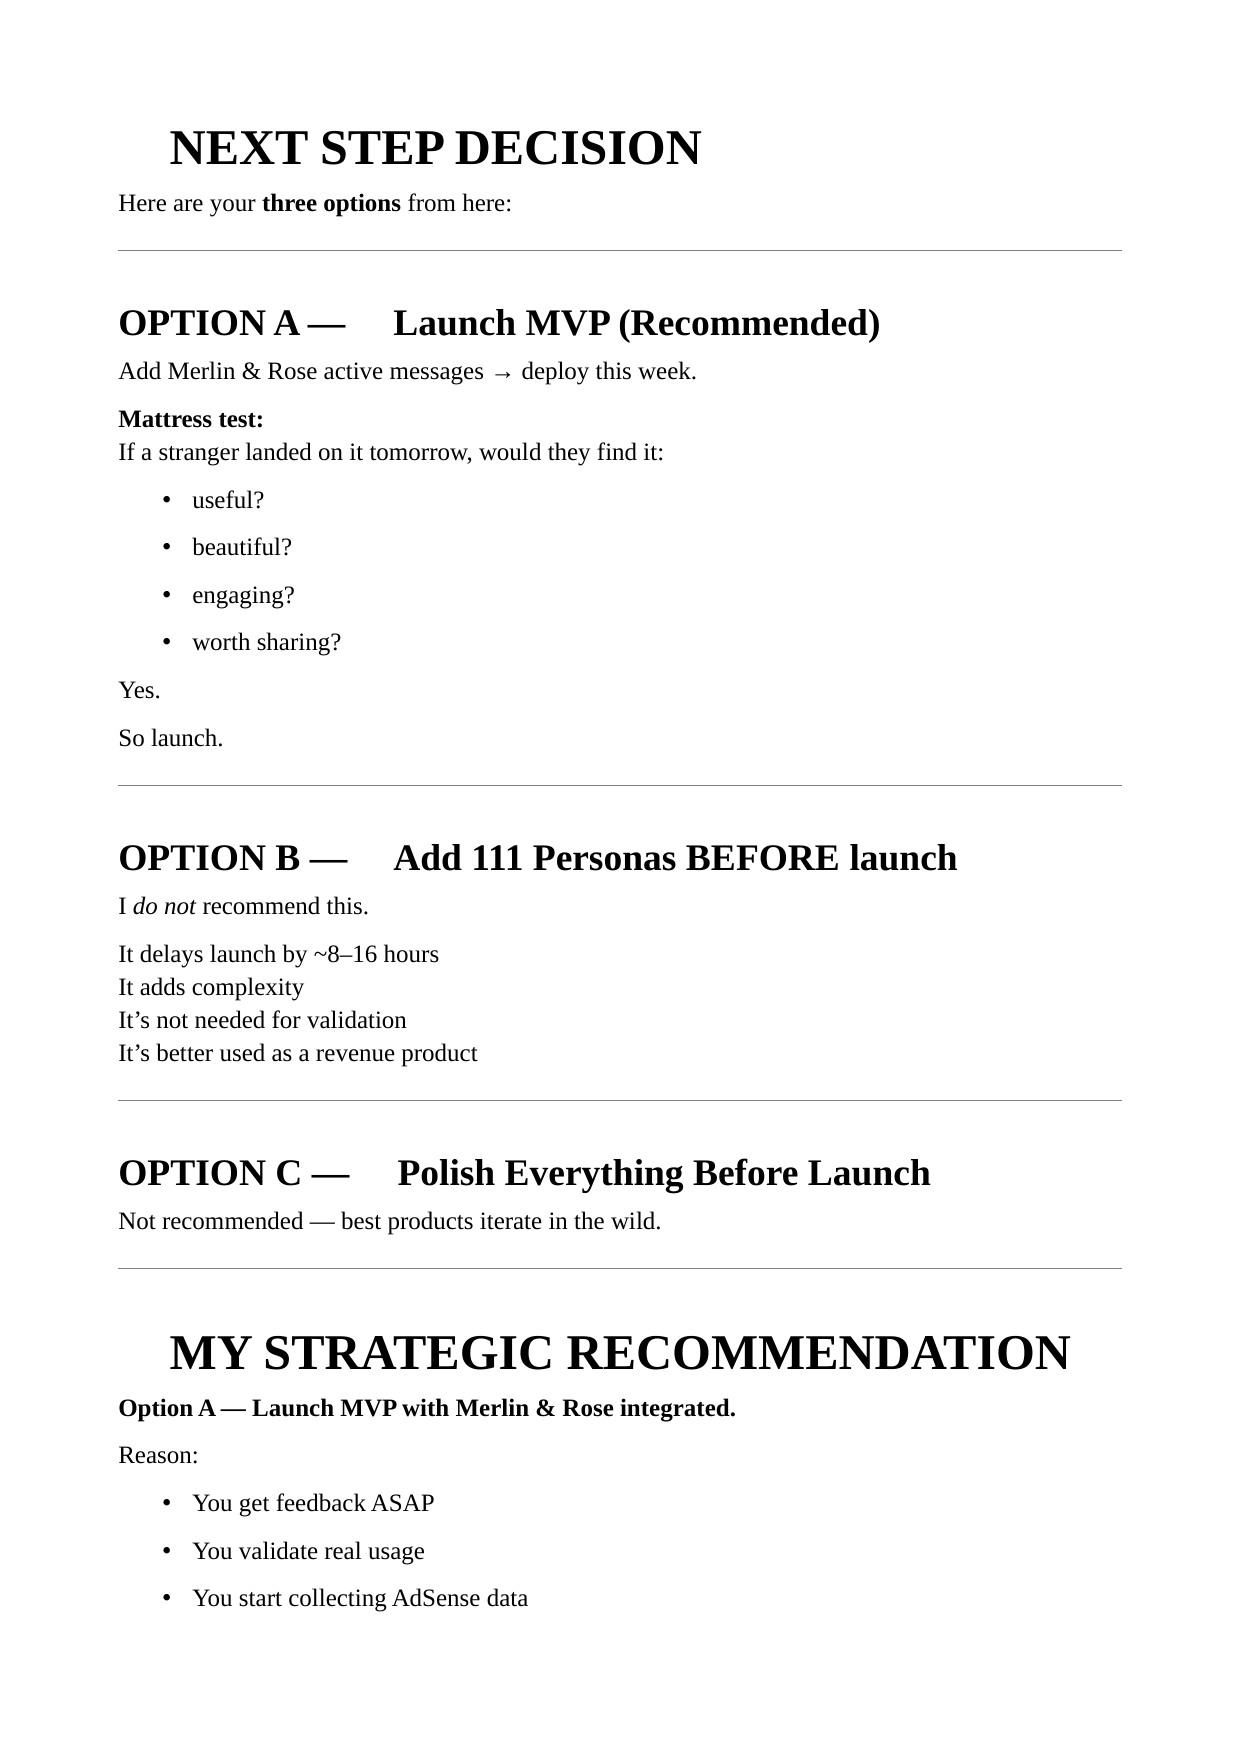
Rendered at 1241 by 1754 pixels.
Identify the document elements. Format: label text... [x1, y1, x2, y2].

text So launch. [118, 723, 1122, 751]
text It delays launch by ~8–16 hours It adds complexity It’s not needed for validation It’s better used as a revenue product [118, 939, 1122, 1066]
list engaging? [162, 580, 1122, 609]
subtitle OPTION C — 💎 Polish Everything Before Launch [118, 1150, 1122, 1193]
list worth sharing? [162, 627, 1122, 656]
text Yes. [118, 675, 1122, 704]
subtitle OPTION B — 🧙 Add 111 Personas BEFORE launch [118, 835, 1122, 878]
list You validate real usage [162, 1536, 1122, 1564]
list You start collecting AdSense data [162, 1583, 1122, 1612]
text Mattress test: If a stranger landed on it tomorrow, would they find it: [118, 404, 1122, 466]
text Add Merlin & Rose active messages → deploy this week. [118, 356, 1122, 385]
text Option A — Launch MVP with Merlin & Rose integrated. [118, 1393, 1122, 1422]
text Here are your three options from here: [118, 188, 1122, 217]
subtitle OPTION A — 🎯 Launch MVP (Recommended) [118, 301, 1122, 344]
text Reason: [118, 1441, 1122, 1469]
subtitle 🧭 NEXT STEP DECISION [118, 118, 1122, 176]
list You get feedback ASAP [162, 1488, 1122, 1517]
list beautiful? [162, 532, 1122, 561]
list useful? [162, 485, 1122, 513]
text I do not recommend this. [118, 891, 1122, 920]
text Not recommended — best products iterate in the wild. [118, 1206, 1122, 1235]
subtitle 🔮 MY STRATEGIC RECOMMENDATION [118, 1323, 1122, 1380]
